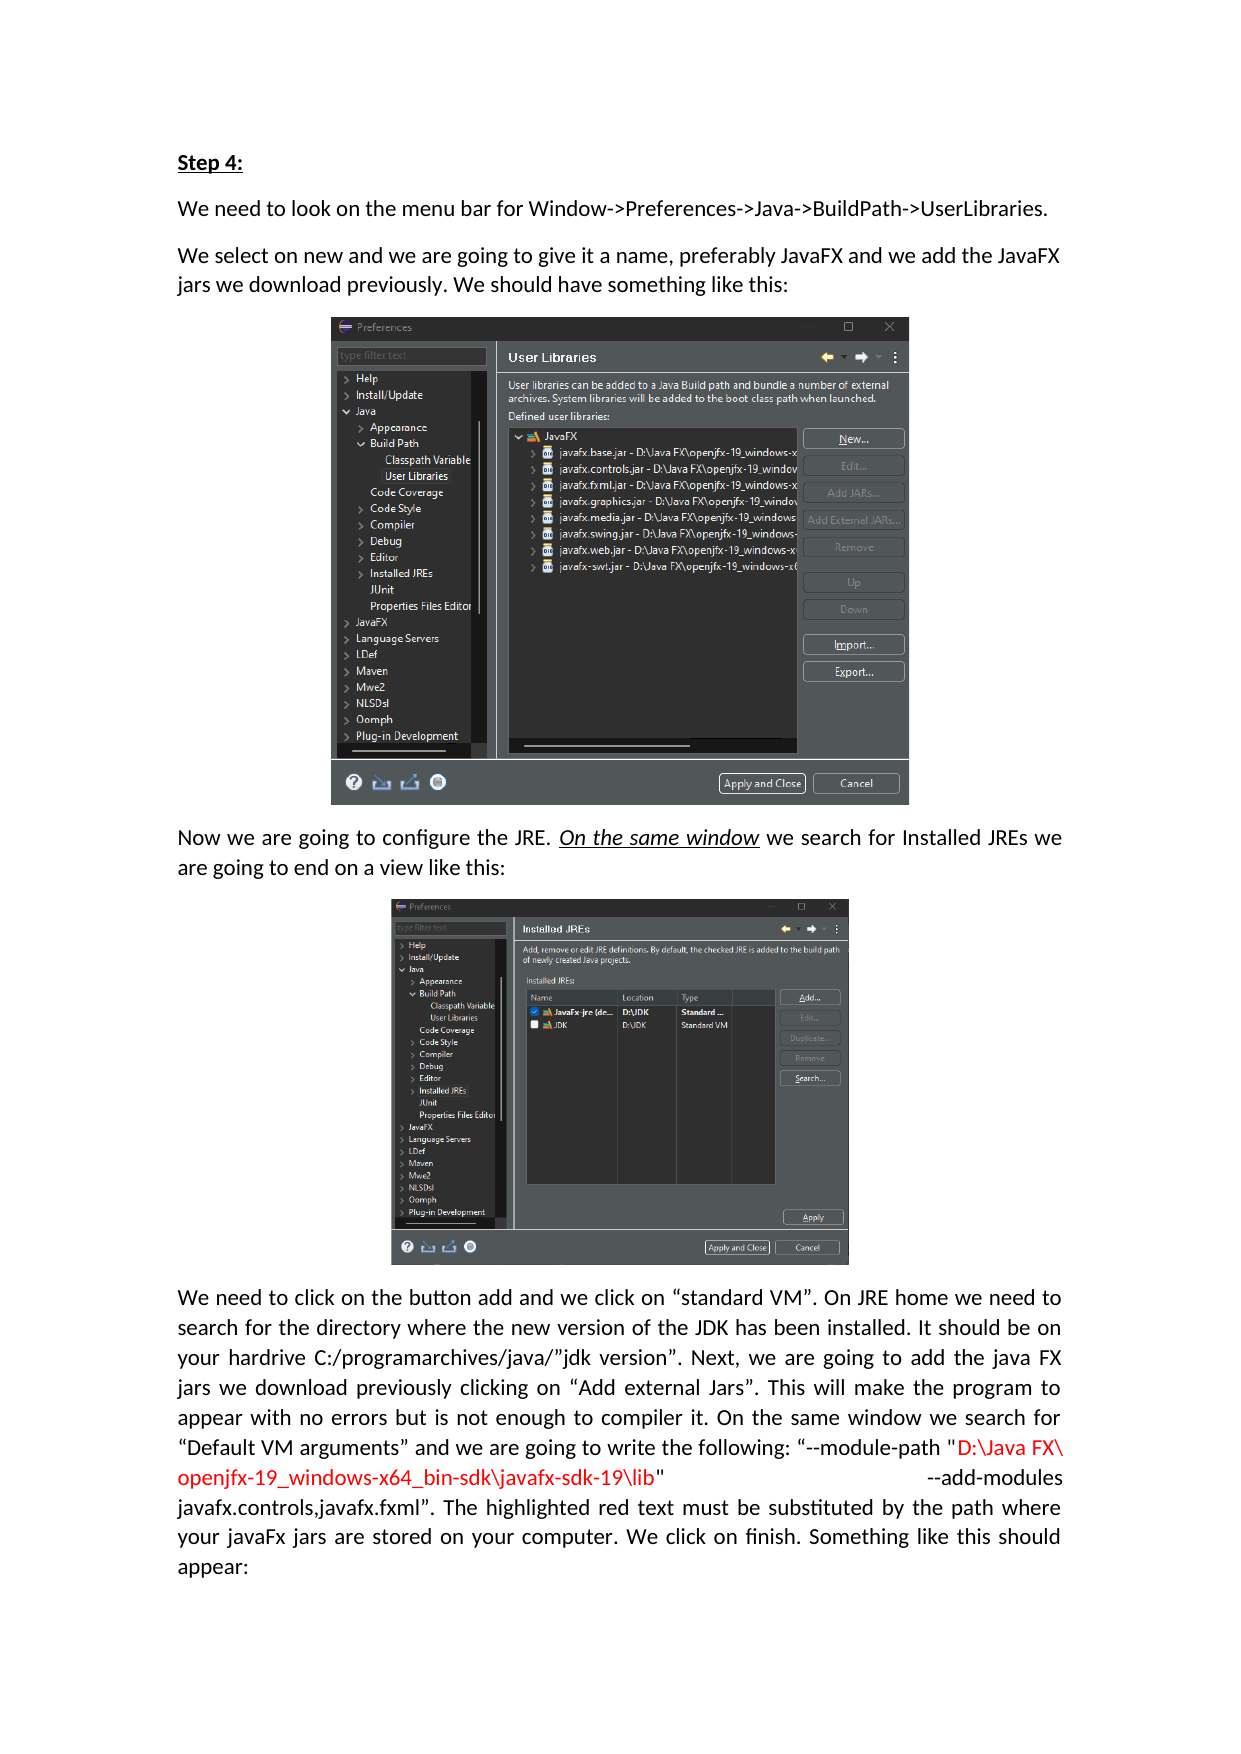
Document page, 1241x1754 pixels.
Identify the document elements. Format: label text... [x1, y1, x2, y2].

text We need to look on the menu bar for Window->Preferences->Java->BuildPath->UserLibraries. [177, 194, 1063, 222]
text Step 4: [177, 148, 1063, 176]
text We select on new and we are going to give it a name, preferably JavaFX and we add the JavaFX jars we download previously. We should have something like this: [177, 241, 1063, 299]
text We need to click on the button add and we click on “standard VM”. On JRE home we need to search for the directory where the new version of the JDK has been installed. It should be on your hardrive C:/programarchives/java/”jdk version”. Next, we are going to add the java FX jars we download previously clicking on “Add external Jars”. This will make the program to appear with no errors but is not enough to compiler it. On the same window we search for “Default VM arguments” and we are going to write the following: “--module-path "D:\Java FX\openjfx-19_windows-x64_bin-sdk\javafx-sdk-19\lib" --add-modules javafx.controls,javafx.fxml”. The highlighted red text must be substituted by the path where your javaFx jars are stored on your computer. We click on finish. Something like this should appear: [177, 1283, 1063, 1580]
text Now we are going to configure the JRE. On the same window we search for Installed JREs we are going to end on a view like this: [177, 823, 1063, 881]
